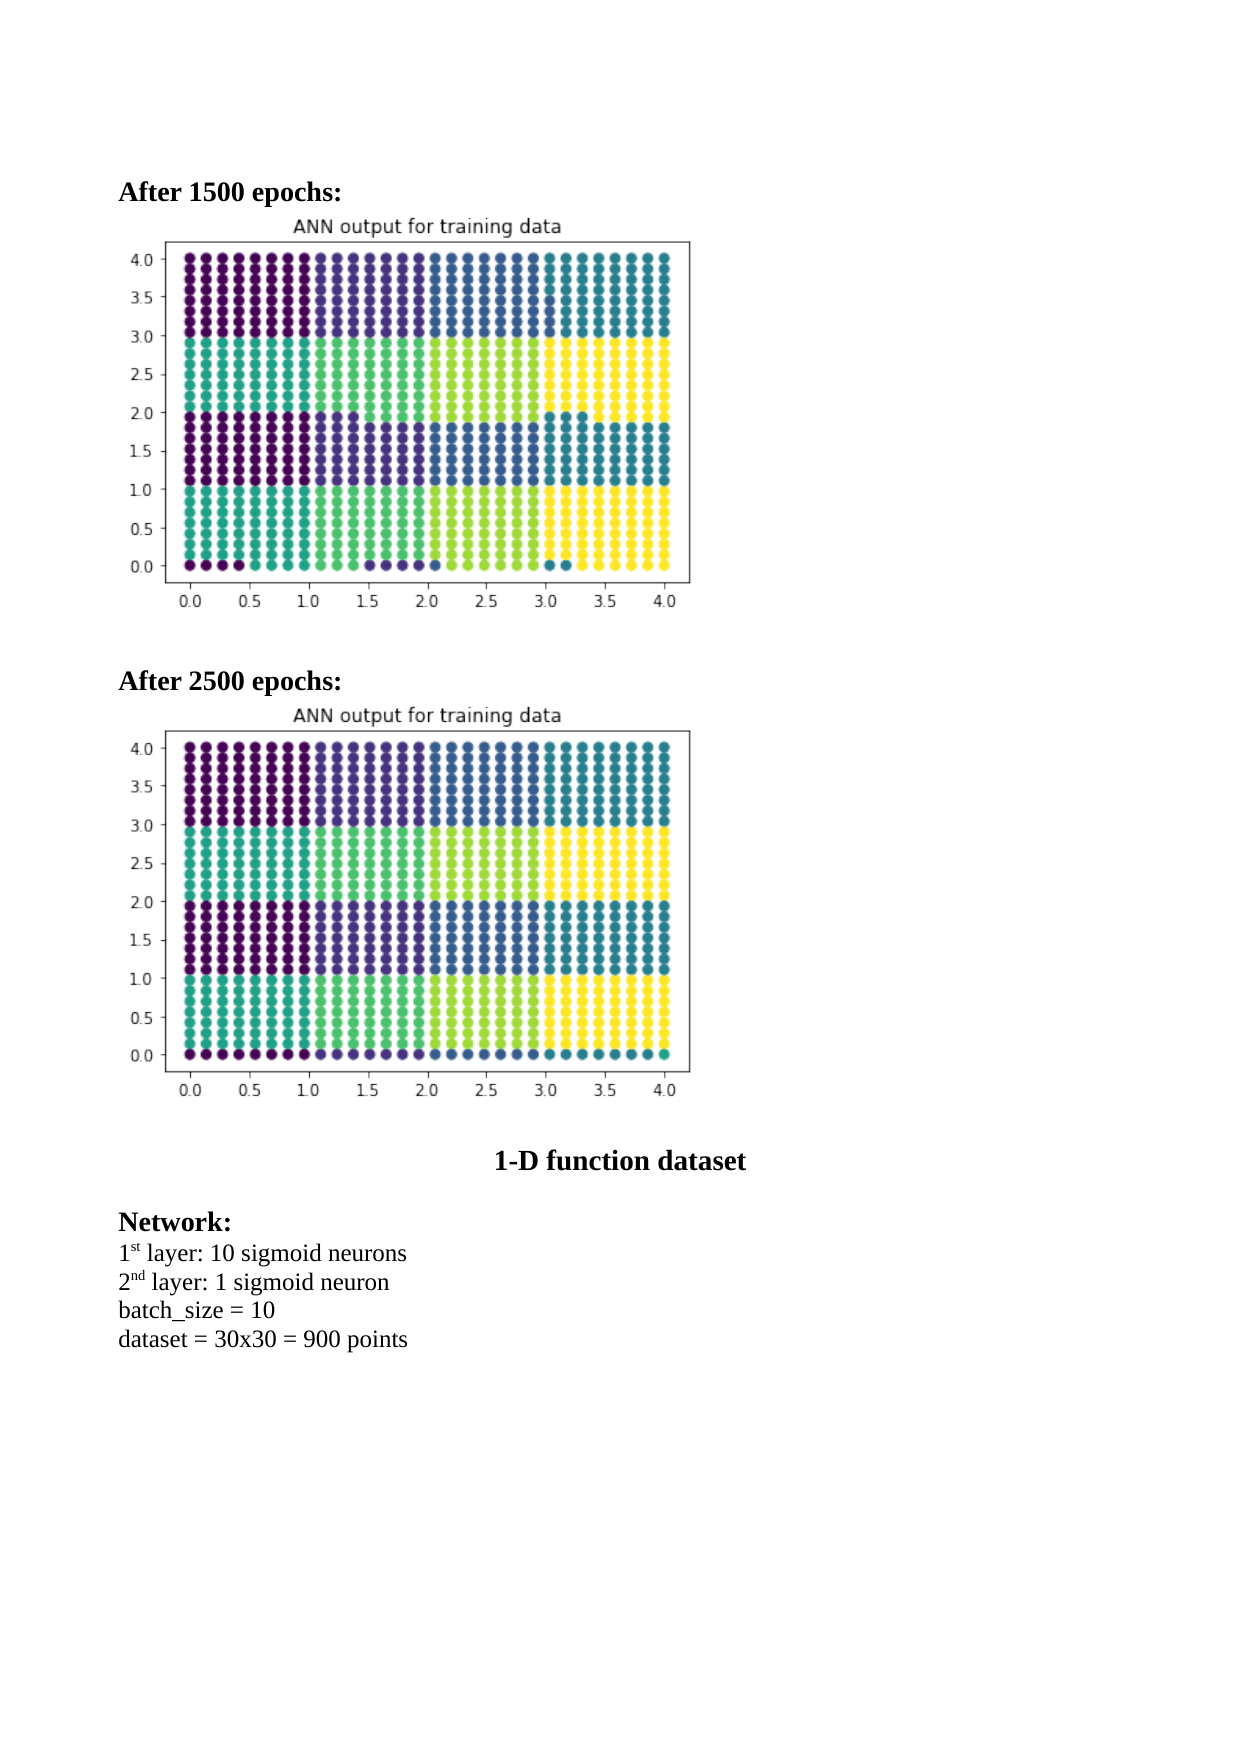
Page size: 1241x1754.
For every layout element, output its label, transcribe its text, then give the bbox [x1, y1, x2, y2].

text 2nd layer: 1 sigmoid neuron [118, 1267, 1122, 1295]
text dataset = 30x30 = 900 points [118, 1324, 1122, 1353]
text Network: [118, 1206, 1122, 1238]
text batch_size = 10 [118, 1295, 1122, 1324]
text 1-D function dataset [118, 1143, 1122, 1177]
picture [118, 696, 704, 1109]
text After 1500 epochs: [118, 175, 1122, 207]
text After 2500 epochs: [118, 664, 1122, 696]
text 1st layer: 10 sigmoid neurons [118, 1238, 1122, 1267]
picture [118, 207, 704, 620]
